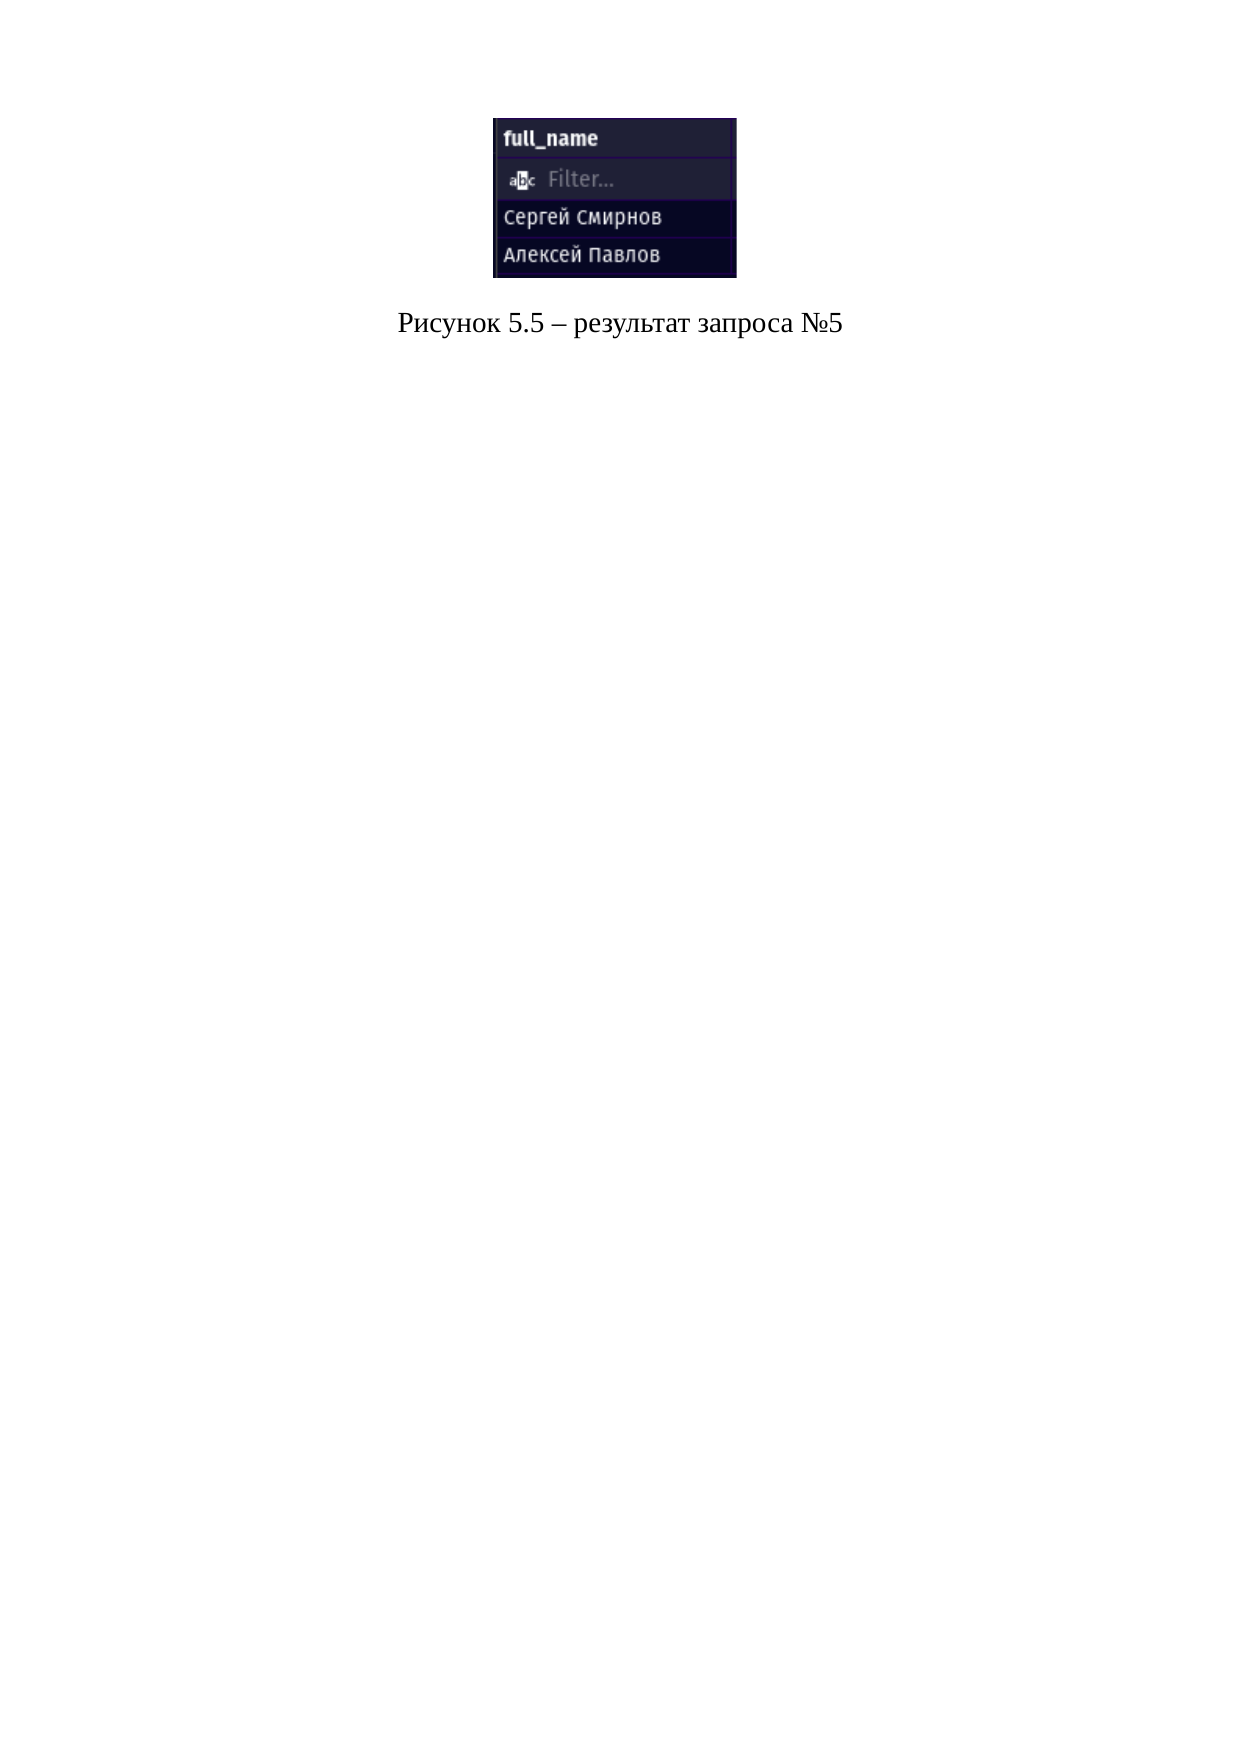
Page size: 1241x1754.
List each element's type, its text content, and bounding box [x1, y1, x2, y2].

text Рисунок 5.5 – результат запроса №5 [118, 305, 1122, 338]
picture [493, 118, 737, 278]
